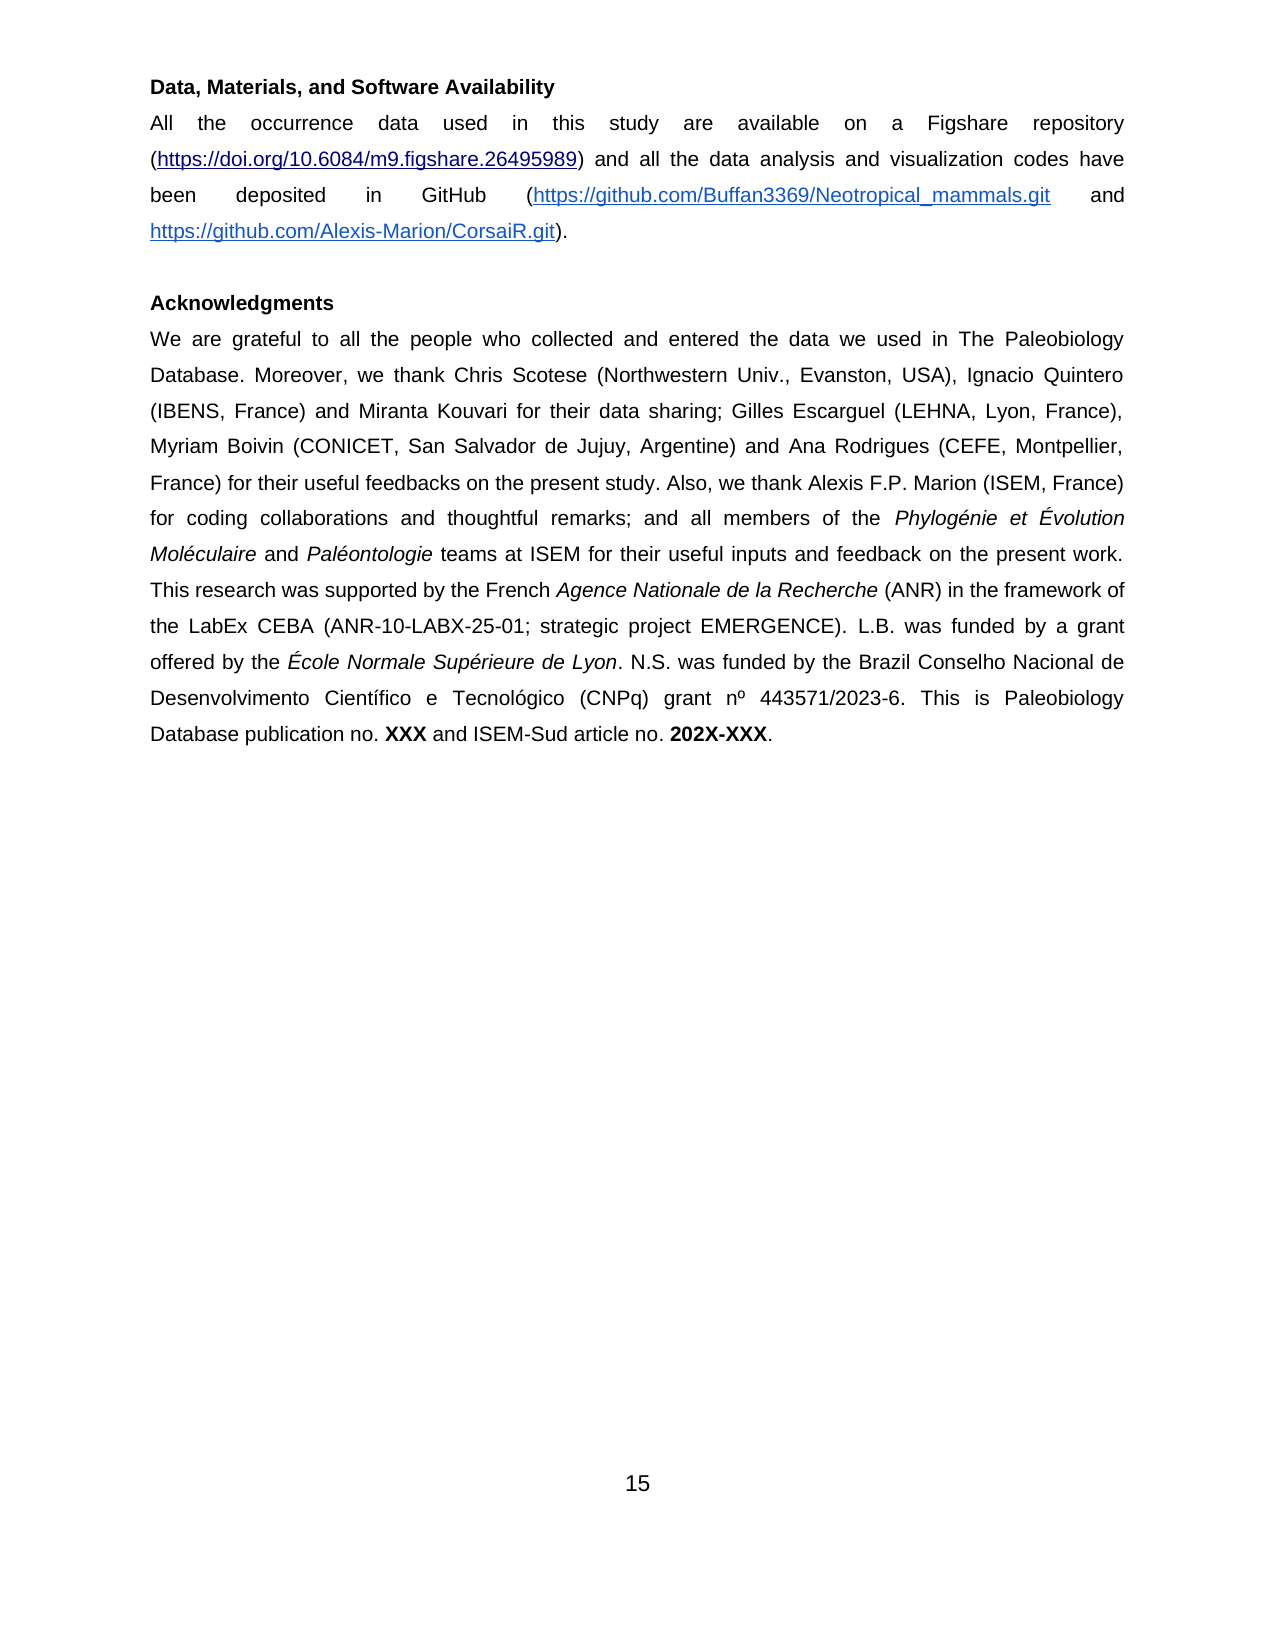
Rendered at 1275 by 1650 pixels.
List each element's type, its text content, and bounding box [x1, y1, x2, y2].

text All the occurrence data used in this study are available on a Figshare repository (https://doi.org/10.6084/m9.figshare.26495989) and all the data analysis and visualization codes have been deposited in GitHub (https://github.com/Buffan3369/Neotropical_mammals.git and https://github.com/Alexis-Marion/CorsaiR.git). [150, 111, 1125, 243]
text We are grateful to all the people who collected and entered the data we used in The Paleobiology Database. Moreover, we thank Chris Scotese (Northwestern Univ., Evanston, USA), Ignacio Quintero (IBENS, France) and Miranta Kouvari for their data sharing; Gilles Escarguel (LEHNA, Lyon, France), Myriam Boivin (CONICET, San Salvador de Jujuy, Argentine) and Ana Rodrigues (CEFE, Montpellier, France) for their useful feedbacks on the present study. Also, we thank Alexis F.P. Marion (ISEM, France) for coding collaborations and thoughtful remarks; and all members of the Phylogénie et Évolution Moléculaire and Paléontologie teams at ISEM for their useful inputs and feedback on the present work. This research was supported by the French Agence Nationale de la Recherche (ANR) in the framework of the LabEx CEBA (ANR-10-LABX-25-01; strategic project EMERGENCE). L.B. was funded by a grant offered by the École Normale Supérieure de Lyon. N.S. was funded by the Brazil Conselho Nacional de Desenvolvimento Científico e Tecnológico (CNPq) grant nº 443571/2023-6. This is Paleobiology Database publication no. XXX and ISEM-Sud article no. 202X-XXX. [150, 327, 1125, 746]
text Data, Materials, and Software Availability [150, 75, 1125, 99]
text Acknowledgments [150, 291, 1125, 314]
